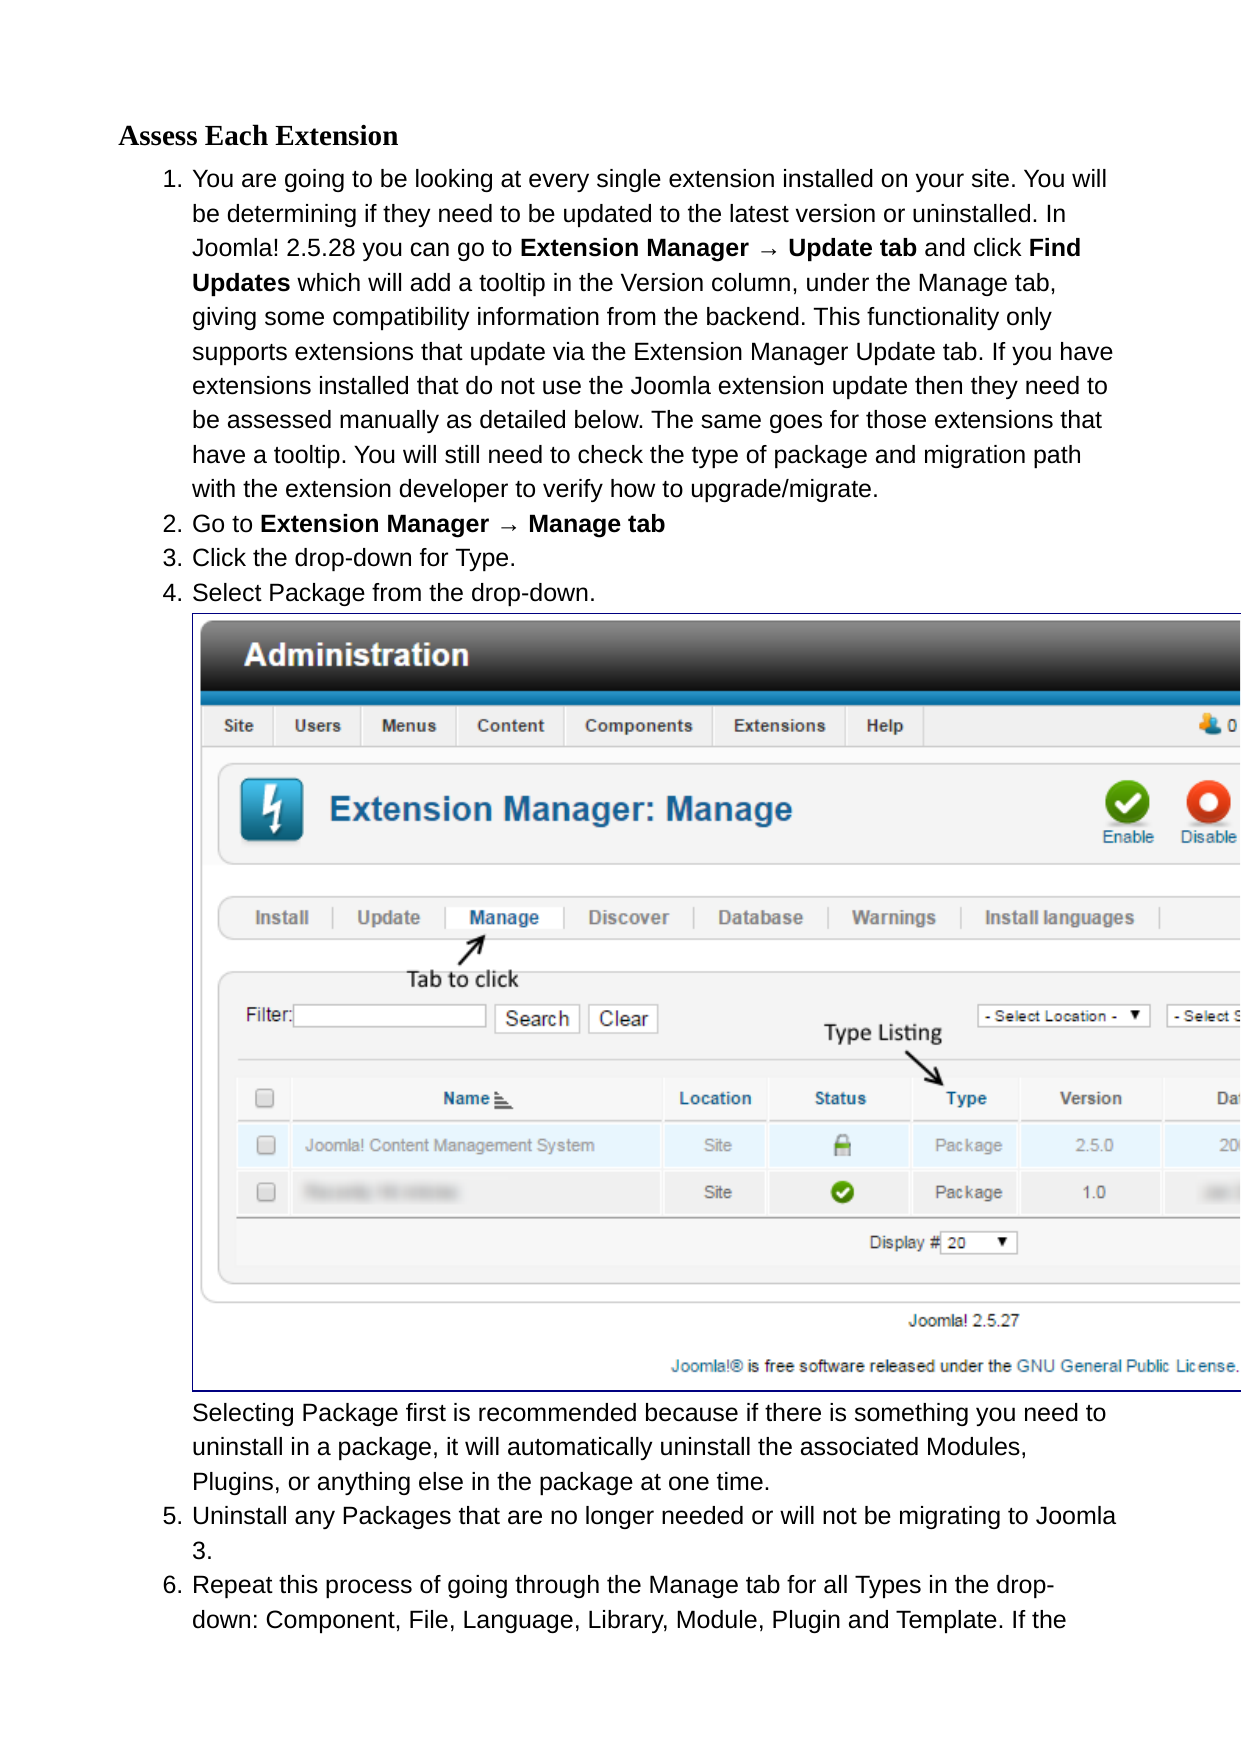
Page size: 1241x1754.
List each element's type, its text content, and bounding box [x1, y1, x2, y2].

list You are going to be looking at every single extension installed on your site. You will be determining if they need to be updated to the latest version or uninstalled. In Joomla! 2.5.28 you can go to Extension Manager → Update tab and click Find Updates which will add a tooltip in the Version column, under the Manage tab, giving some compatibility information from the backend. This functionality only supports extensions that update via the Extension Manager Update tab. If you have extensions installed that do not use the Joomla extension update then they need to be assessed manually as detailed below. The same goes for those extensions that have a tooltip. You will still need to check the type of package and migration path with the extension developer to verify how to upgrade/migrate. [162, 164, 1122, 503]
picture [193, 614, 1241, 1390]
list Go to Extension Manager → Manage tab [162, 509, 1122, 538]
list Repeat this process of going through the Manage tab for all Types in the drop-down: Component, File, Language, Library, Module, Plugin and Template. If the [162, 1570, 1122, 1633]
subtitle Assess Each Extension [118, 118, 1122, 152]
list Select Package from the drop-down. [162, 578, 1122, 607]
list Uninstall any Packages that are no longer needed or will not be migrating to Joomla 3. [162, 1501, 1122, 1564]
list Click the drop-down for Type. [162, 543, 1122, 572]
list Selecting Package first is recommended because if there is something you need to uninstall in a package, it will automatically uninstall the associated Modules, Plugins, or anything else in the package at one time. [162, 1398, 1122, 1496]
